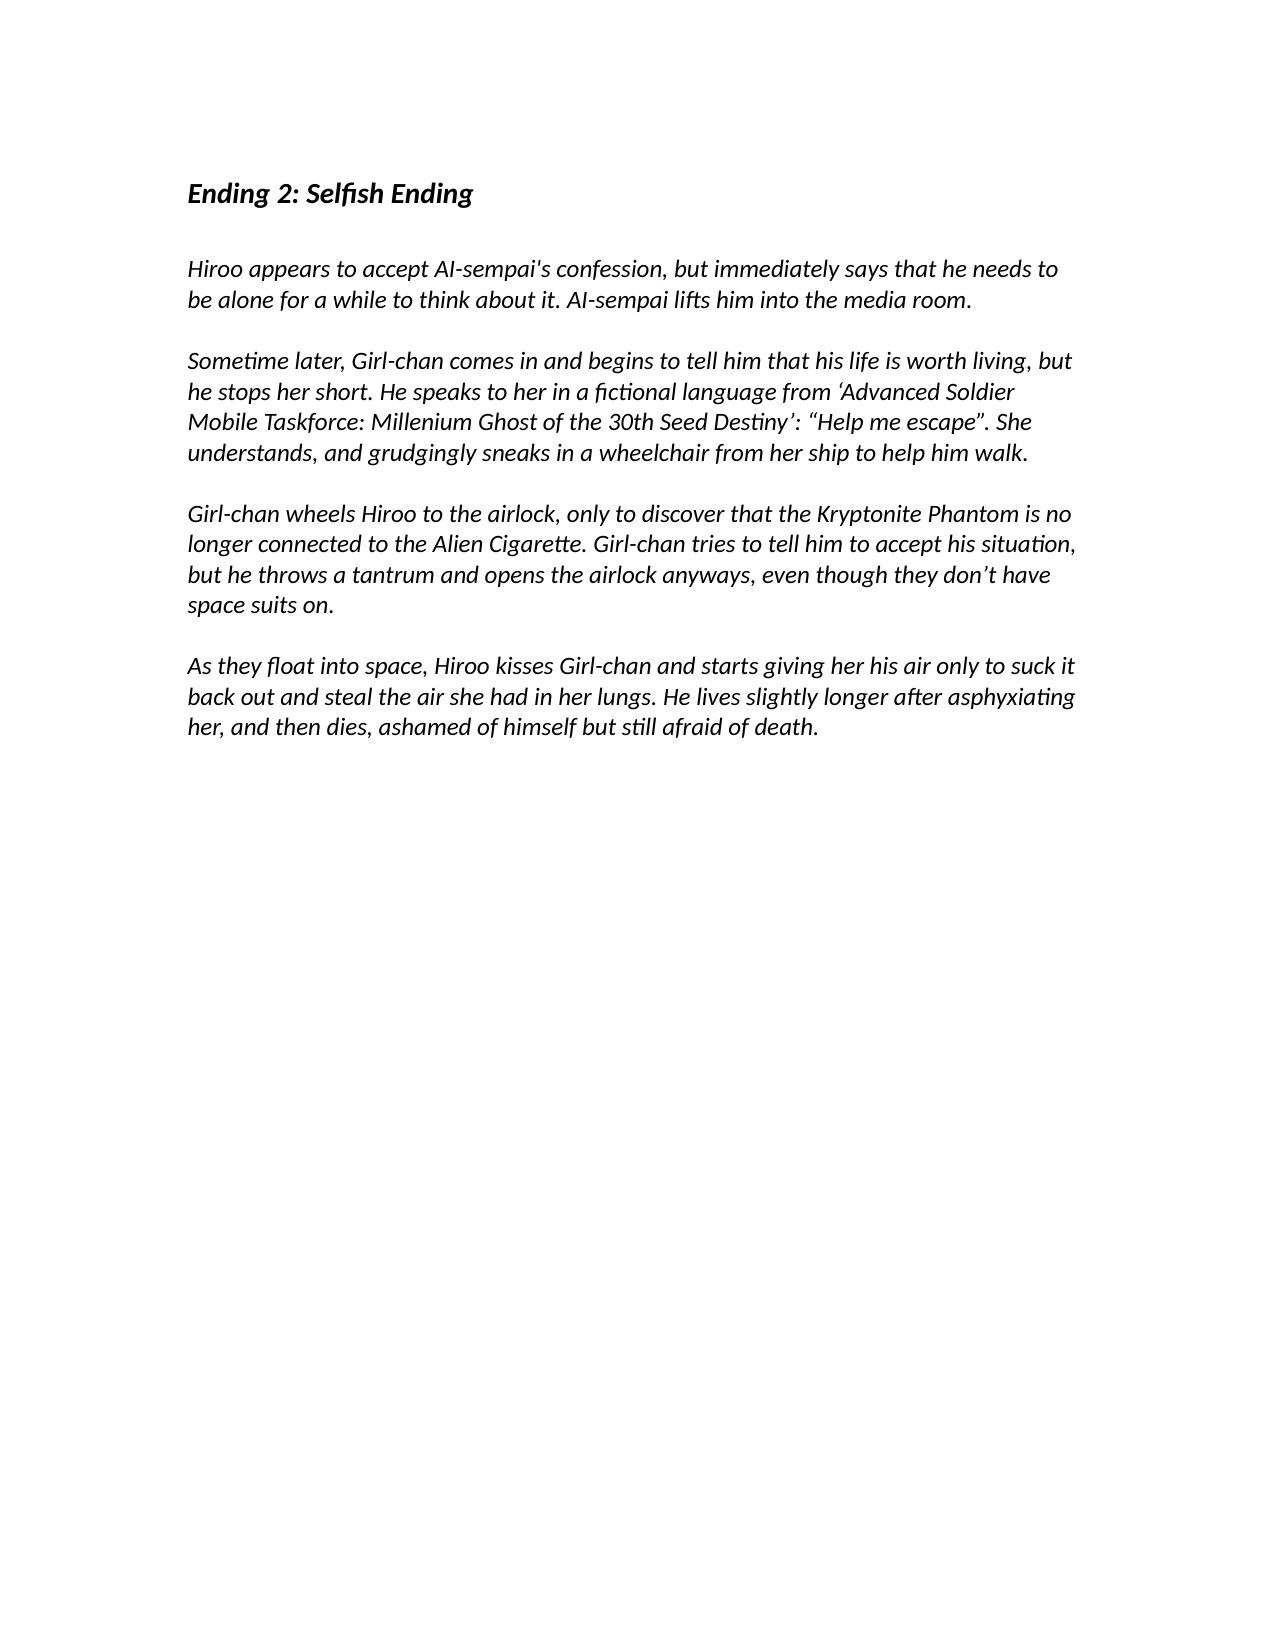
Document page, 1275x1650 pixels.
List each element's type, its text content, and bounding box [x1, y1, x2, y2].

text Sometime later, Girl-chan comes in and begins to tell him that his life is worth living, but he stops her short. He speaks to her in a fictional language from ‘Advanced Soldier Mobile Taskforce: Millenium Ghost of the 30th Seed Destiny’: “Help me escape”. She understands, and grudgingly sneaks in a wheelchair from her ship to help him walk. [187, 345, 1087, 467]
text Hiroo appears to accept AI-sempai's confession, but immediately says that he needs to be alone for a while to think about it. AI-sempai lifts him into the media room. [187, 254, 1087, 315]
text As they float into space, Hiroo kisses Girl-chan and starts giving her his air only to suck it back out and steal the air she had in her lungs. He lives slightly longer after asphyxiating her, and then dies, ashamed of himself but still afraid of death. [187, 650, 1087, 742]
subtitle Ending 2: Selfish Ending [187, 175, 1087, 211]
text Girl-chan wheels Hiroo to the airlock, only to discover that the Kryptonite Phantom is no longer connected to the Alien Cigarette. Girl-chan tries to tell him to accept his situation, but he throws a tantrum and opens the airlock anyways, even though they don’t have space suits on. [187, 498, 1087, 620]
